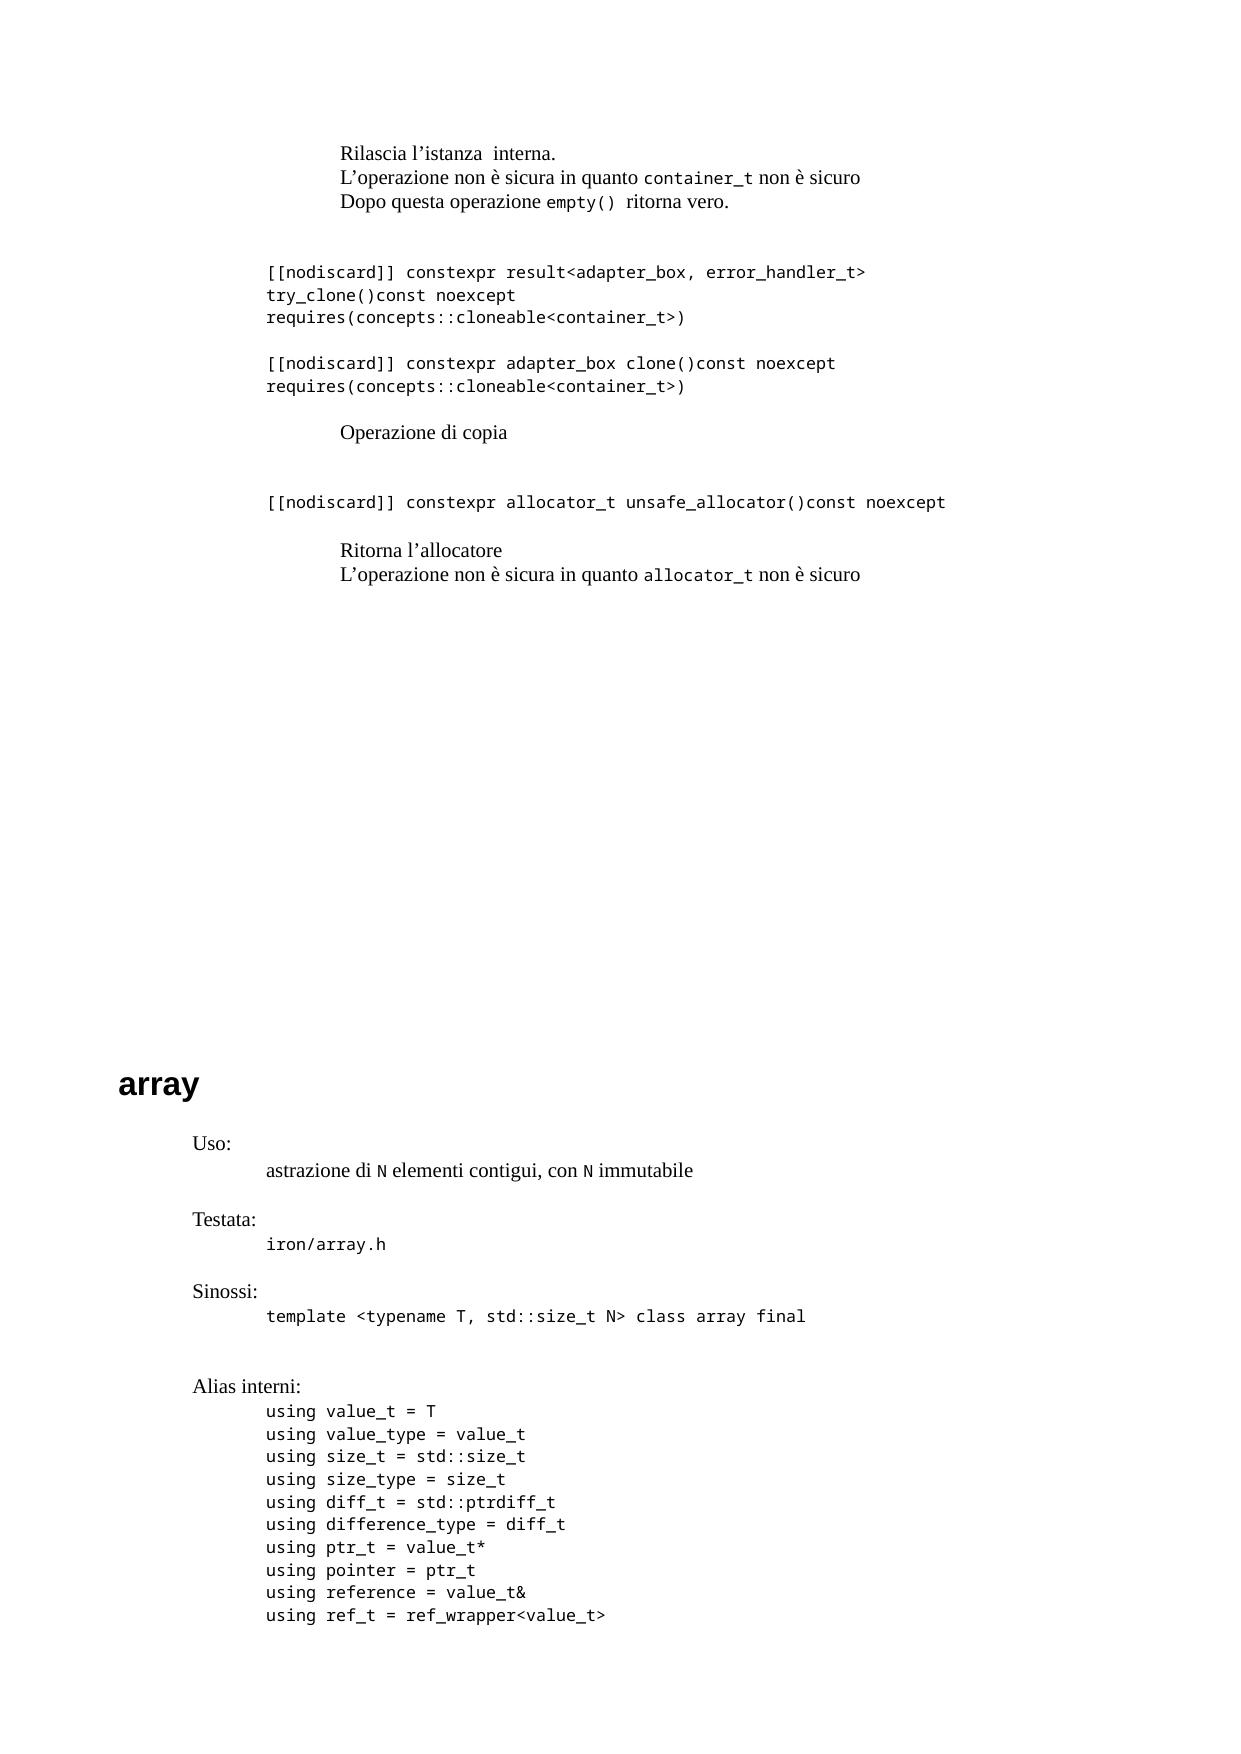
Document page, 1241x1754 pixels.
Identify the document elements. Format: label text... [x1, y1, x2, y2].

text Sinossi: [118, 1279, 1122, 1303]
text Dopo questa operazione empty() ritorna vero. [118, 189, 1122, 214]
text [[nodiscard]] constexpr result<adapter_box, error_handler_t> [118, 259, 1122, 283]
text using diff_t = std::ptrdiff_t [118, 1490, 1122, 1513]
text L’operazione non è sicura in quanto allocator_t non è sicuro [118, 562, 1122, 586]
text using size_t = std::size_t [118, 1445, 1122, 1467]
text template <typename T, std::size_t N> class array final [118, 1303, 1122, 1327]
text requires(concepts::cloneable<container_t>) [118, 306, 1122, 329]
text iron/array.h [118, 1231, 1122, 1255]
subtitle array [118, 1064, 1122, 1102]
text [[nodiscard]] constexpr allocator_t unsafe_allocator()const noexcept [118, 489, 1122, 513]
text using ref_t = ref_wrapper<value_t> [118, 1604, 1122, 1626]
text requires(concepts::cloneable<container_t>) [118, 374, 1122, 397]
text Alias interni: [118, 1371, 1122, 1399]
text using pointer = ptr_t [118, 1558, 1122, 1581]
text Uso: [118, 1115, 1122, 1158]
text Rilascia l’istanza interna. [118, 141, 1122, 165]
text Testata: [118, 1207, 1122, 1231]
text using size_type = size_t [118, 1467, 1122, 1490]
text Operazione di copia [118, 420, 1122, 444]
text using difference_type = diff_t [118, 1513, 1122, 1536]
text using reference = value_t& [118, 1581, 1122, 1604]
text using ptr_t = value_t* [118, 1536, 1122, 1558]
text astrazione di N elementi contigui, con N immutabile [118, 1158, 1122, 1182]
text using value_type = value_t [118, 1422, 1122, 1445]
text using value_t = T [118, 1399, 1122, 1422]
text try_clone()const noexcept [118, 283, 1122, 306]
text L’operazione non è sicura in quanto container_t non è sicuro [118, 165, 1122, 189]
text Ritorna l’allocatore [118, 538, 1122, 562]
text [[nodiscard]] constexpr adapter_box clone()const noexcept [118, 352, 1122, 374]
